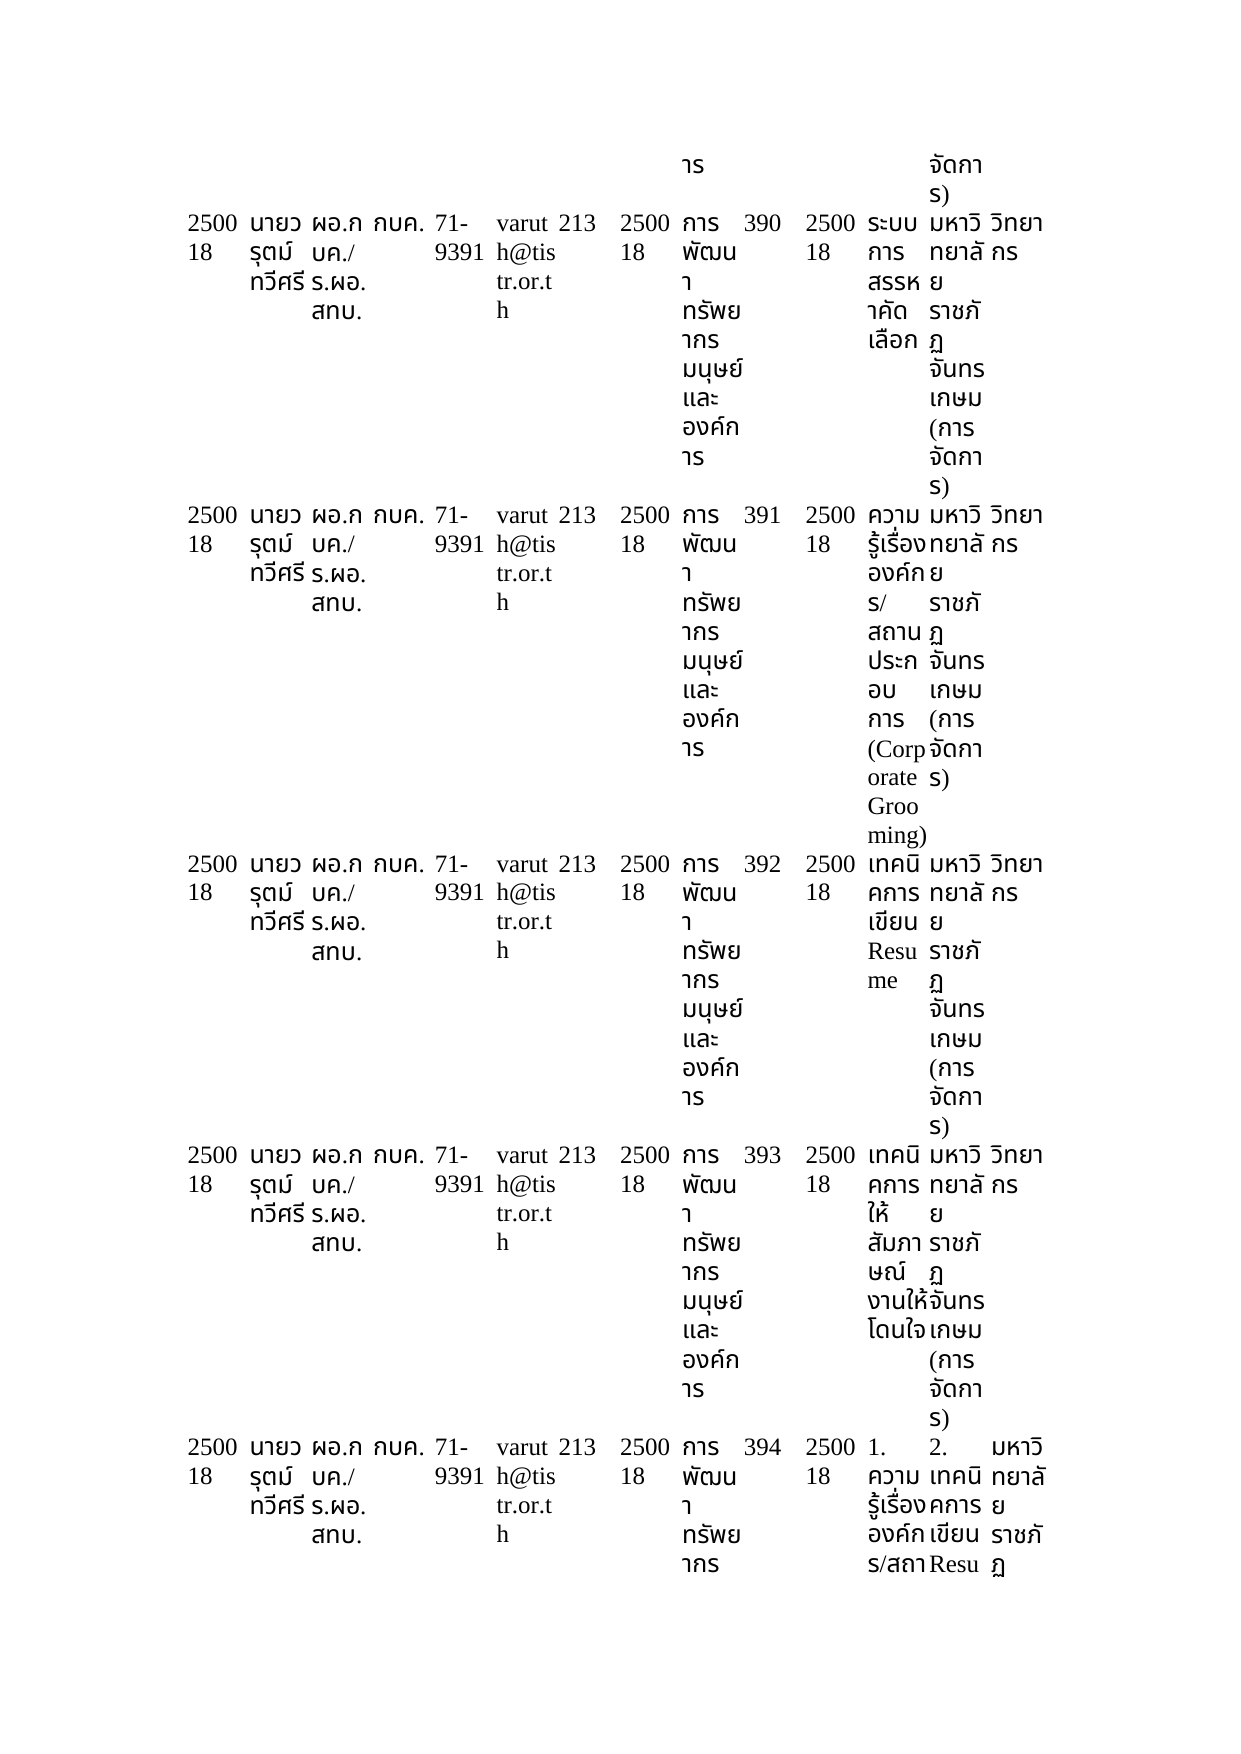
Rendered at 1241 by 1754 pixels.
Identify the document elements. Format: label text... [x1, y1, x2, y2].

table_cell [744, 150, 805, 208]
table_cell ระบบการสรรหาคัดเลือก [867, 209, 929, 500]
table_cell 213 [558, 500, 620, 849]
table_cell [373, 150, 434, 208]
table_cell [435, 150, 496, 208]
table_cell กบค. [373, 1141, 434, 1432]
table_cell 250018 [805, 500, 867, 849]
table_cell นายวรุตม์ ทวีศรี [249, 1433, 311, 1578]
table_cell 213 [558, 209, 620, 500]
table_cell มหาวิทยาลัยราชภัฏจันทรเกษม (การจัดการ) [929, 849, 991, 1141]
table_cell 393 [744, 1141, 805, 1432]
table_cell มหาวิทยาลัยราชภัฏ [991, 1433, 1053, 1578]
table_cell 71-9391 [435, 1141, 496, 1432]
table_cell กบค. [373, 849, 434, 1141]
table_cell 71-9391 [435, 849, 496, 1141]
table_cell 250018 [620, 849, 682, 1141]
table_cell [249, 150, 311, 208]
table_cell ผอ.กบค./ร.ผอ.สทบ. [311, 1141, 373, 1432]
table_cell 250018 [188, 209, 249, 500]
table_cell การพัฒนาทรัพยากรมนุษย์และองค์การ [682, 849, 743, 1141]
table_cell varuth@tistr.or.th [496, 849, 558, 1141]
table_cell การพัฒนาทรัพยากรมนุษย์และองค์การ [682, 500, 743, 849]
table_cell การพัฒนาทรัพยากร [682, 1433, 743, 1578]
table_cell [620, 150, 682, 208]
table_cell วิทยากร [991, 1141, 1053, 1432]
table_cell วิทยากร [991, 849, 1053, 1141]
table_cell 250018 [620, 1141, 682, 1432]
table_cell [496, 150, 558, 208]
table_cell นายวรุตม์ ทวีศรี [249, 209, 311, 500]
table_cell มหาวิทยาลัยราชภัฏจันทรเกษม (การจัดการ) [929, 209, 991, 500]
table_cell 213 [558, 849, 620, 1141]
table_cell 250018 [620, 1433, 682, 1578]
table_cell กบค. [373, 500, 434, 849]
table_cell 250018 [805, 209, 867, 500]
table_cell ผอ.กบค./ร.ผอ.สทบ. [311, 209, 373, 500]
table_cell าร [682, 150, 743, 208]
table_cell 213 [558, 1433, 620, 1578]
table_cell ผอ.กบค./ร.ผอ.สทบ. [311, 500, 373, 849]
table_cell 250018 [620, 209, 682, 500]
table_cell ความรู้เรื่ององค์กร/ สถานประกอบการ (Corporate Grooming) [867, 500, 929, 849]
table_cell 71-9391 [435, 1433, 496, 1578]
table_cell มหาวิทยาลัยราชภัฏจันทรเกษม (การจัดการ) [929, 500, 991, 849]
table_cell 250018 [188, 1433, 249, 1578]
table_cell นายวรุตม์ ทวีศรี [249, 849, 311, 1141]
table_cell 250018 [188, 500, 249, 849]
table_cell 250018 [805, 1141, 867, 1432]
table_cell นายวรุตม์ ทวีศรี [249, 1141, 311, 1432]
table_cell ผอ.กบค./ร.ผอ.สทบ. [311, 1433, 373, 1578]
table_cell จัดการ) [929, 150, 991, 208]
table_cell 250018 [620, 500, 682, 849]
table_cell 213 [558, 1141, 620, 1432]
table_cell 250018 [188, 1141, 249, 1432]
table_cell varuth@tistr.or.th [496, 1433, 558, 1578]
table_cell 390 [744, 209, 805, 500]
table_cell varuth@tistr.or.th [496, 1141, 558, 1432]
table_cell การพัฒนาทรัพยากรมนุษย์และองค์การ [682, 1141, 743, 1432]
table_cell varuth@tistr.or.th [496, 500, 558, 849]
table_cell varuth@tistr.or.th [496, 209, 558, 500]
table_cell เทคนิคการให้สัมภาษณ์งานให้โดนใจ [867, 1141, 929, 1432]
table_cell 391 [744, 500, 805, 849]
table_cell 250018 [805, 849, 867, 1141]
table_cell กบค. [373, 1433, 434, 1578]
table_cell 250018 [805, 1433, 867, 1578]
table_cell 394 [744, 1433, 805, 1578]
table_cell วิทยากร [991, 500, 1053, 849]
table_cell 71-9391 [435, 500, 496, 849]
table_cell ผอ.กบค./ร.ผอ.สทบ. [311, 849, 373, 1141]
table_cell [558, 150, 620, 208]
table_cell เทคนิคการเขียน Resume [867, 849, 929, 1141]
table_cell 2. เทคนิคการเขียน Resu [929, 1433, 991, 1578]
table_cell [311, 150, 373, 208]
table_cell 250018 [188, 849, 249, 1141]
table_cell 71-9391 [435, 209, 496, 500]
table_cell 392 [744, 849, 805, 1141]
table_cell [991, 150, 1053, 208]
table_cell มหาวิทยาลัยราชภัฏจันทรเกษม (การจัดการ) [929, 1141, 991, 1432]
table_cell [805, 150, 867, 208]
table_cell กบค. [373, 209, 434, 500]
table_cell วิทยากร [991, 209, 1053, 500]
table_cell [188, 150, 249, 208]
table_cell การพัฒนาทรัพยากรมนุษย์และองค์การ [682, 209, 743, 500]
table_cell 1. ความรู้เรื่ององค์กร/สถา [867, 1433, 929, 1578]
table_cell [867, 150, 929, 208]
table_cell นายวรุตม์ ทวีศรี [249, 500, 311, 849]
